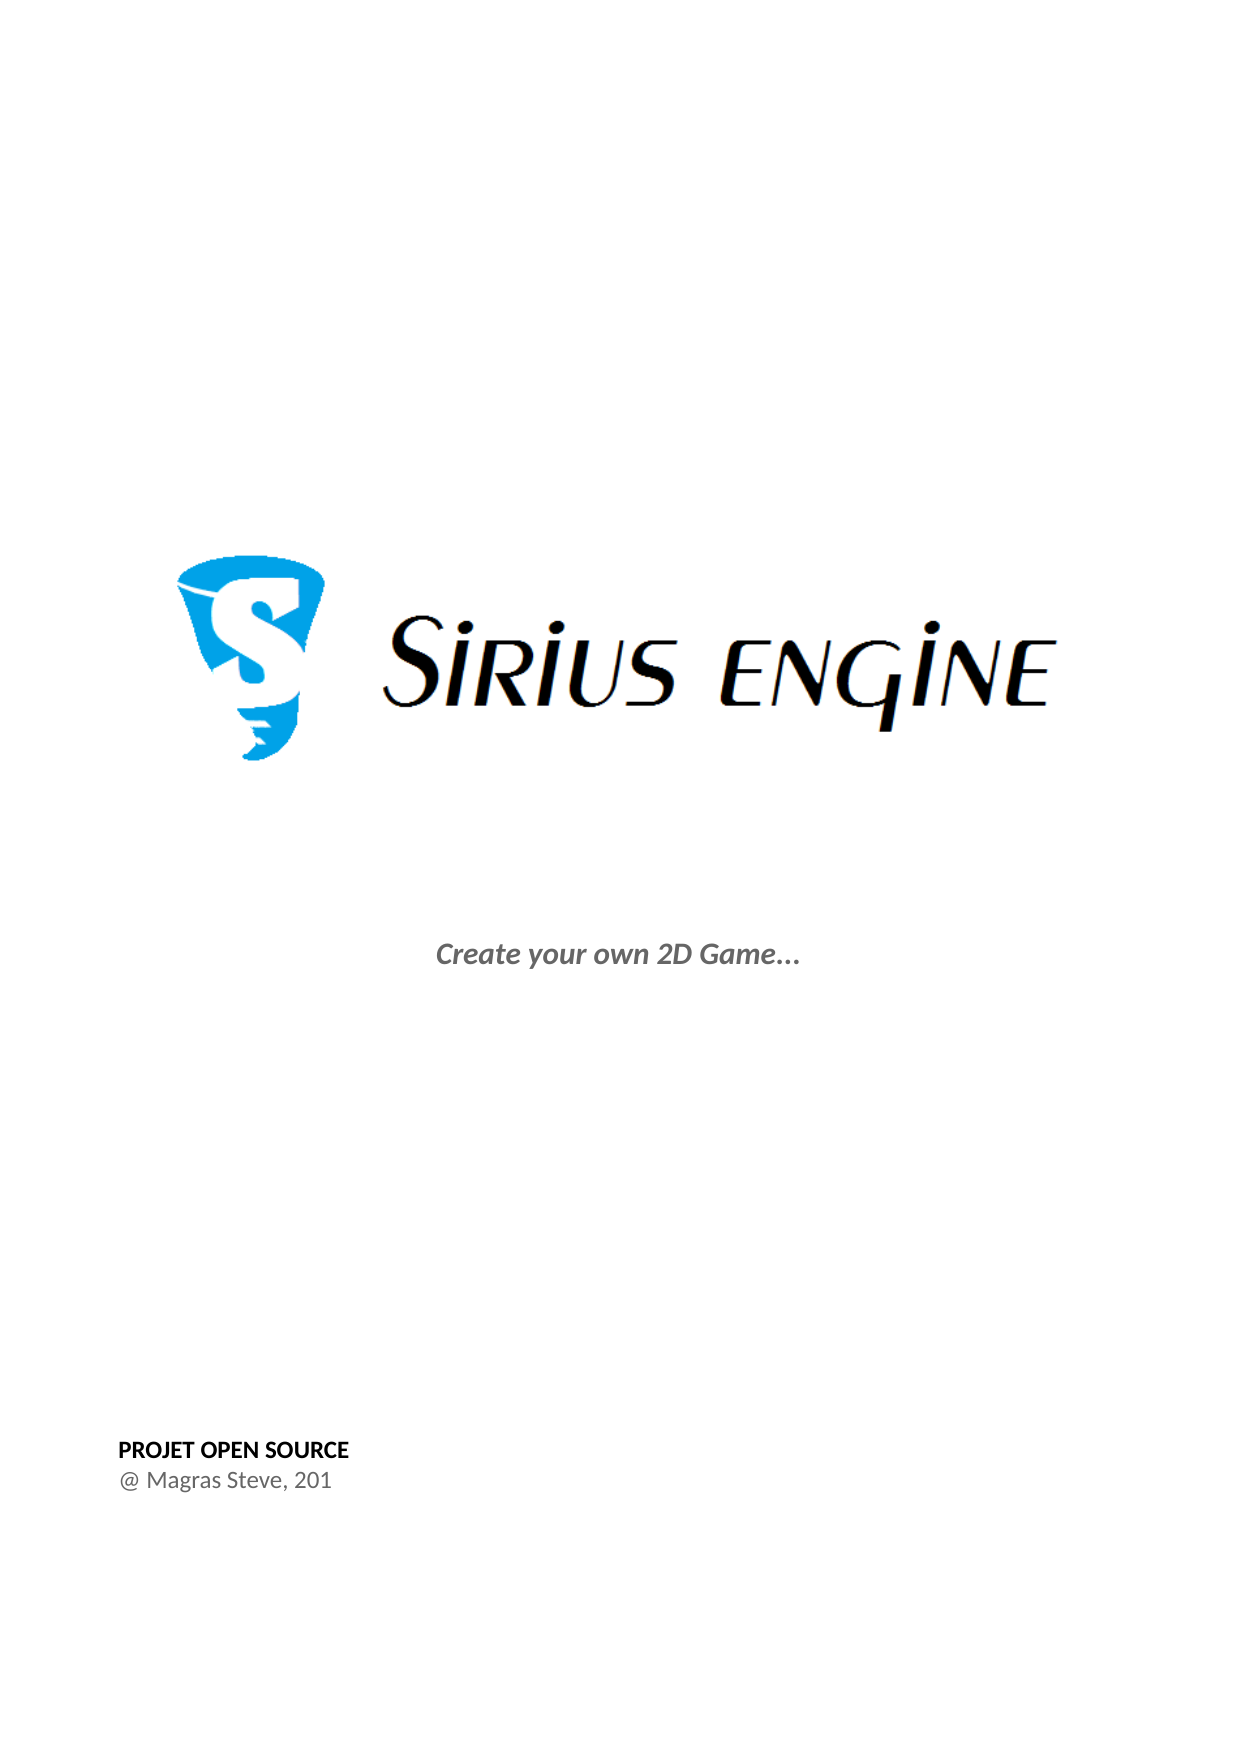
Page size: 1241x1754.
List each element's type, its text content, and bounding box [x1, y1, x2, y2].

text @ Magras Steve, 201 [118, 1464, 1122, 1495]
text PROJET OPEN SOURCE [118, 1434, 1122, 1464]
picture [124, 488, 1129, 848]
text Create your own 2D Game... [118, 934, 1122, 972]
